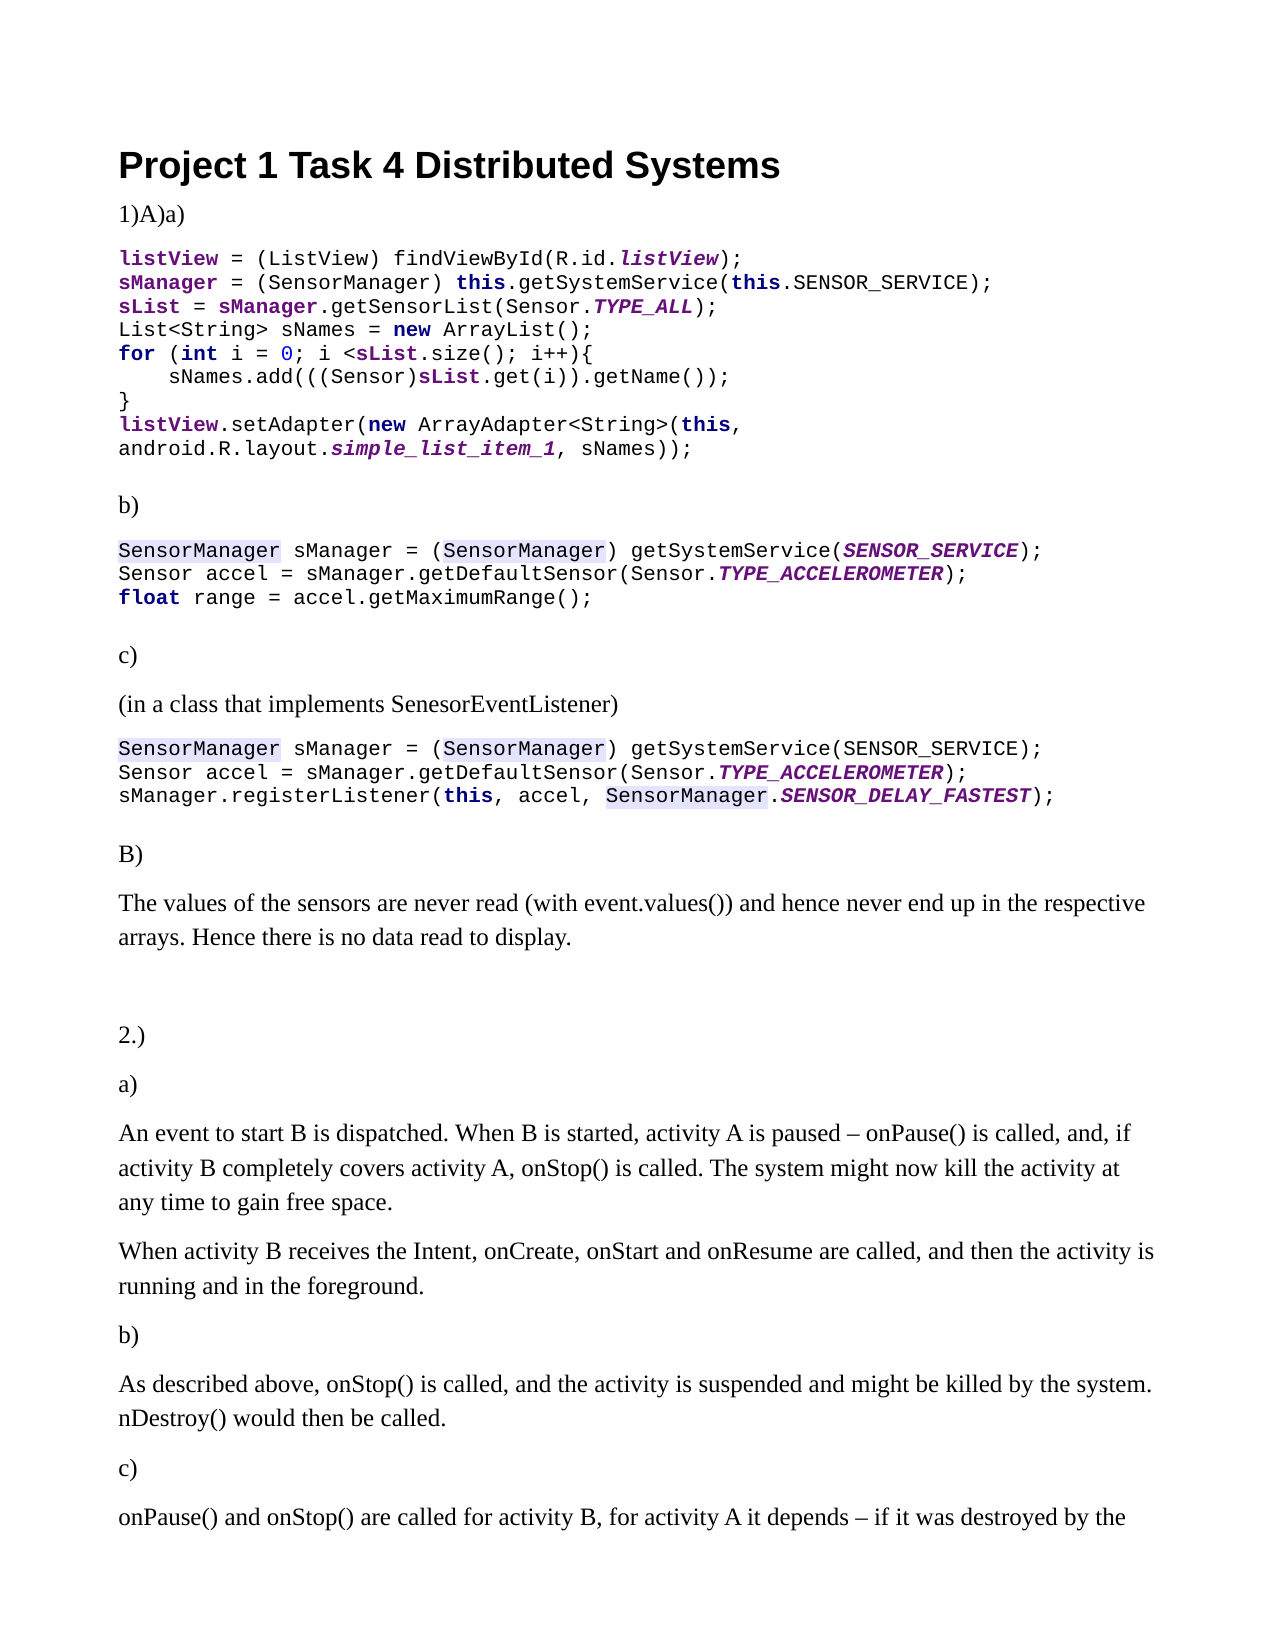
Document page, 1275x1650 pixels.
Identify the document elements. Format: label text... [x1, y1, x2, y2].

text An event to start B is dispatched. When B is started, activity A is paused – onPause() is called, and, if activity B completely covers activity A, onStop() is called. The system might now kill the activity at any time to gain free space. [118, 1118, 1157, 1216]
text } [118, 390, 1157, 414]
text for (int i = 0; i <sList.size(); i++){ [118, 343, 1157, 367]
text SensorManager sManager = (SensorManager) getSystemService(SENSOR_SERVICE); [118, 738, 1157, 762]
text onPause() and onStop() are called for activity B, for activity A it depends – if it was destroyed by the [118, 1502, 1157, 1530]
text sManager = (SensorManager) this.getSystemService(this.SENSOR_SERVICE); [118, 272, 1157, 296]
text Sensor accel = sManager.getDefaultSensor(Sensor.TYPE_ACCELEROMETER); [118, 563, 1157, 587]
text As described above, onStop() is called, and the activity is suspended and might be killed by the system. nDestroy() would then be called. [118, 1369, 1157, 1432]
text B) [118, 839, 1157, 867]
text sNames.add(((Sensor)sList.get(i)).getName()); [118, 367, 1157, 390]
text c) [118, 640, 1157, 669]
text List<String> sNames = new ArrayList(); [118, 319, 1157, 343]
text SensorManager sManager = (SensorManager) getSystemService(SENSOR_SERVICE); [118, 540, 1157, 563]
text When activity B receives the Intent, onCreate, onStart and onResume are called, and then the activity is running and in the foreground. [118, 1236, 1157, 1300]
text c) [118, 1453, 1157, 1481]
text b) [118, 491, 1157, 519]
text The values of the sensors are never read (with event.values()) and hence never end up in the respective arrays. Hence there is no data read to display. [118, 888, 1157, 951]
text sList = sManager.getSensorList(Sensor.TYPE_ALL); [118, 296, 1157, 319]
text a) [118, 1069, 1157, 1098]
text 2.) [118, 1020, 1157, 1049]
text sManager.registerListener(this, accel, SensorManager.SENSOR_DELAY_FASTEST); [118, 786, 1157, 809]
text (in a class that implements SenesorEventListener) [118, 689, 1157, 718]
text float range = accel.getMaximumRange(); [118, 587, 1157, 611]
subtitle Project 1 Task 4 Distributed Systems [118, 143, 1157, 187]
text 1)A)a) [118, 199, 1157, 228]
text listView.setAdapter(new ArrayAdapter<String>(this, android.R.layout.simple_list_item_1, sNames)); [118, 414, 1157, 461]
text listView = (ListView) findViewById(R.id.listView); [118, 248, 1157, 272]
text Sensor accel = sManager.getDefaultSensor(Sensor.TYPE_ACCELEROMETER); [118, 762, 1157, 786]
text b) [118, 1320, 1157, 1349]
